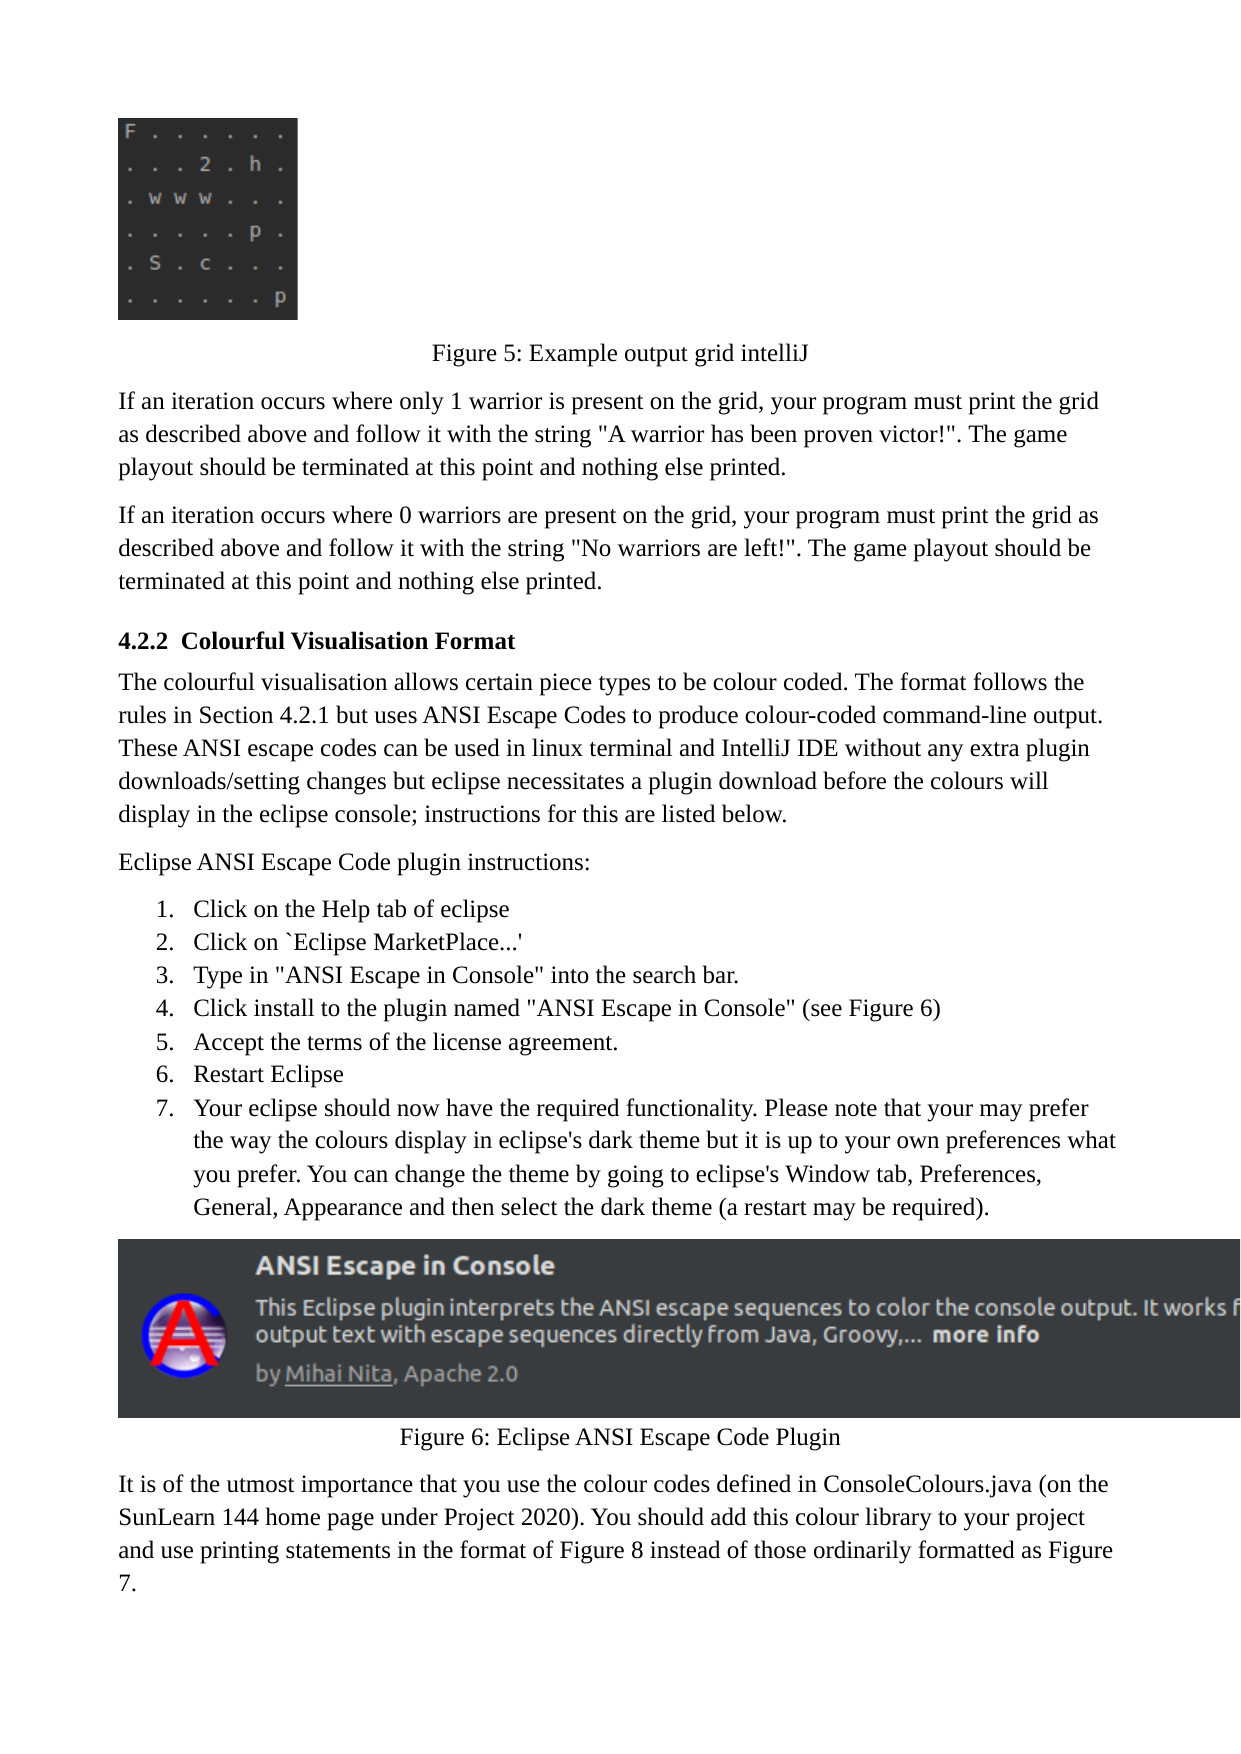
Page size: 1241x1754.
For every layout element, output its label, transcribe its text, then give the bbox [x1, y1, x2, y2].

list Click on the Help tab of eclipse [156, 894, 1122, 923]
text Figure 5: Example output grid intelliJ [118, 338, 1122, 367]
list Click install to the plugin named "ANSI Escape in Console" (see Figure 6) [156, 993, 1122, 1022]
text If an iteration occurs where only 1 warrior is present on the grid, your program must print the grid as described above and follow it with the string "A warrior has been proven victor!". The game playout should be terminated at this point and nothing else printed. [118, 386, 1122, 481]
text Eclipse ANSI Escape Code plugin instructions: [118, 847, 1122, 876]
text If an iteration occurs where 0 warriors are present on the grid, your program must print the grid as described above and follow it with the string "No warriors are left!". The game playout should be terminated at this point and nothing else printed. [118, 500, 1122, 594]
subtitle 4.2.2 Colourful Visualisation Format [118, 626, 1122, 655]
text Figure 6: Eclipse ANSI Escape Code Plugin [118, 1422, 1122, 1450]
list Click on `Eclipse MarketPlace...' [156, 927, 1122, 956]
text It is of the utmost importance that you use the colour codes defined in ConsoleColours.java (on the SunLearn 144 home page under Project 2020). You should add this colour library to your project and use printing statements in the format of Figure 8 instead of those ordinarily formatted as Figure 7. [118, 1469, 1122, 1597]
picture [118, 118, 298, 320]
list Restart Eclipse [156, 1059, 1122, 1088]
picture [118, 1239, 1241, 1418]
list Type in "ANSI Escape in Console" into the search bar. [156, 961, 1122, 989]
list Your eclipse should now have the required functionality. Please note that your may prefer the way the colours display in eclipse's dark theme but it is up to your own preferences what you prefer. You can change the theme by going to eclipse's Window tab, Preferences, General, Appearance and then select the dark theme (a restart may be required). [156, 1093, 1122, 1220]
list Accept the terms of the license agreement. [156, 1027, 1122, 1055]
text The colourful visualisation allows certain piece types to be colour coded. The format follows the rules in Section 4.2.1 but uses ANSI Escape Codes to produce colour-coded command-line output. These ANSI escape codes can be used in linux terminal and IntelliJ IDE without any extra plugin downloads/setting changes but eclipse necessitates a plugin download before the colours will display in the eclipse console; instructions for this are listed below. [118, 667, 1122, 828]
